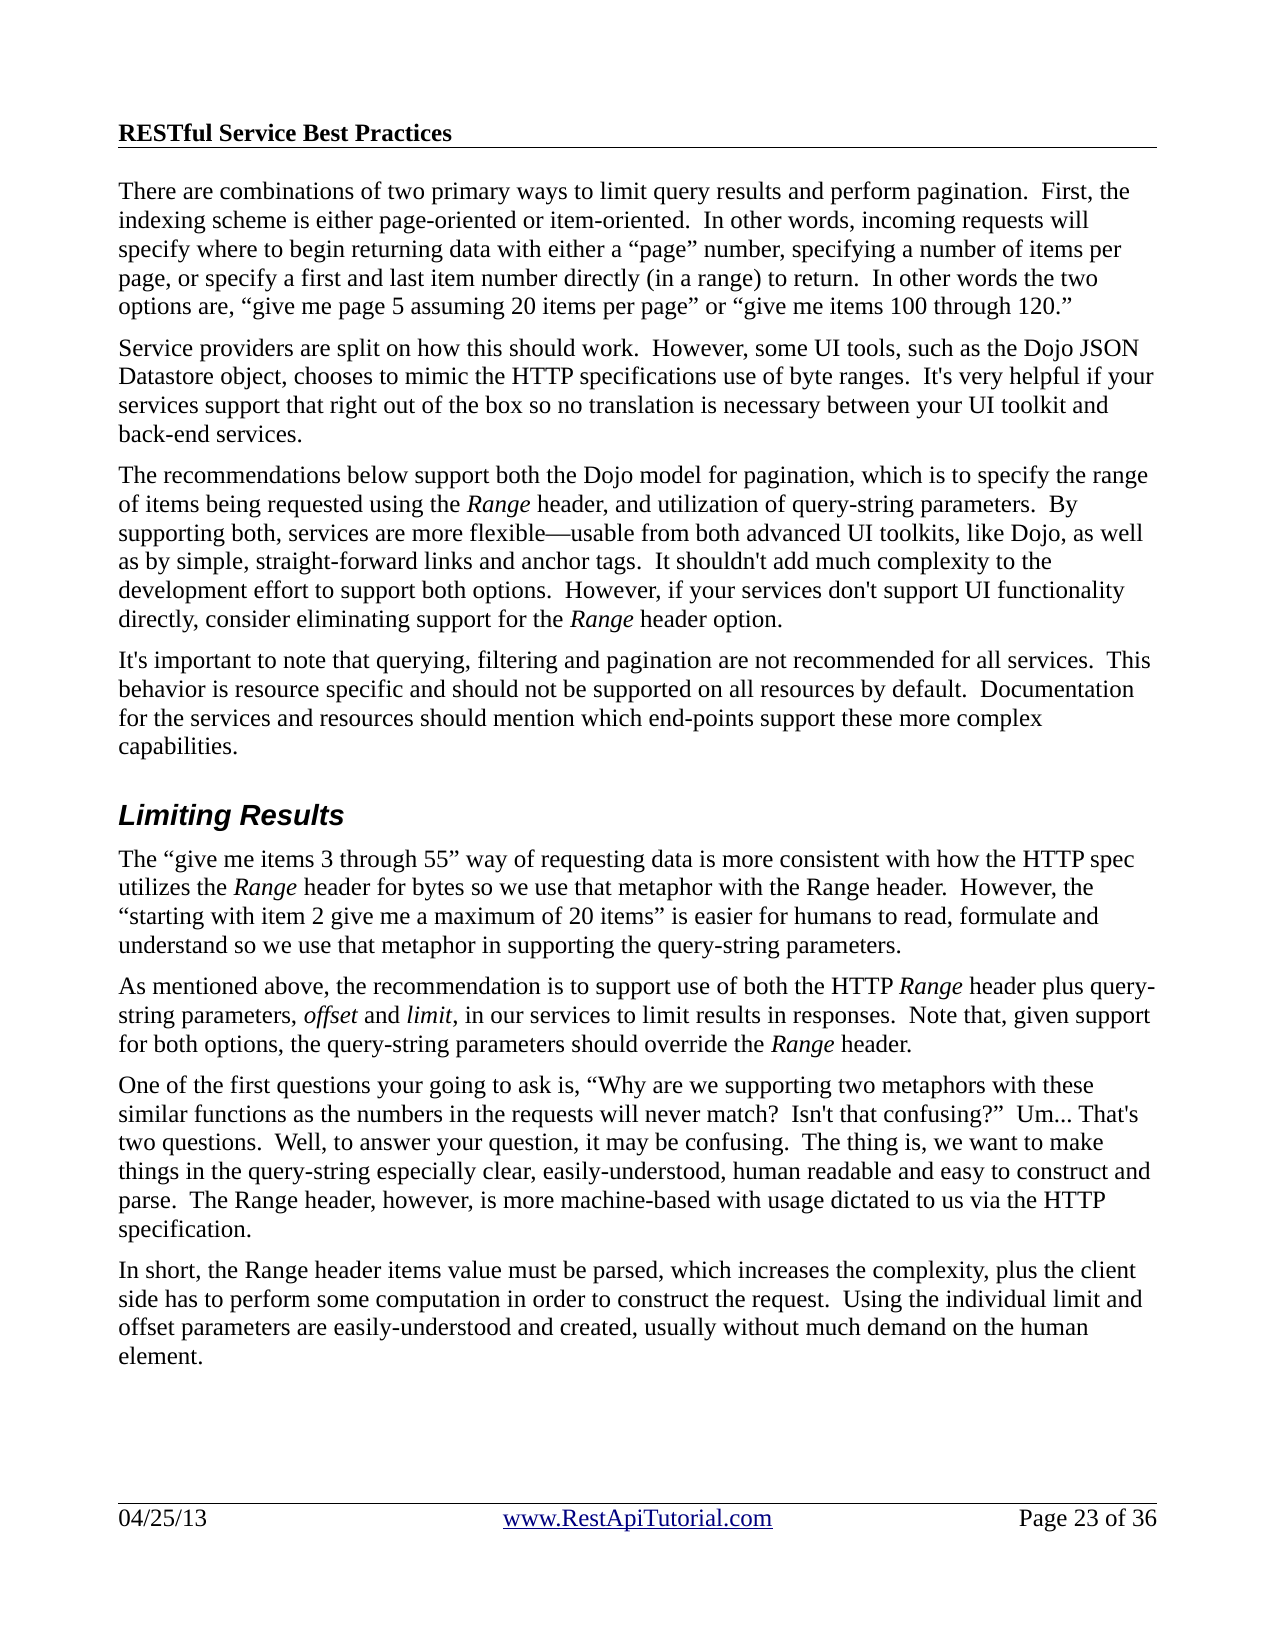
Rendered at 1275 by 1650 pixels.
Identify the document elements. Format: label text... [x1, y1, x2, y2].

text In short, the Range header items value must be parsed, which increases the complexity, plus the client side has to perform some computation in order to construct the request. Using the individual limit and offset parameters are easily-understood and created, usually without much demand on the human element. [118, 1255, 1157, 1370]
text The recommendations below support both the Dojo model for pagination, which is to specify the range of items being requested using the Range header, and utilization of query-string parameters. By supporting both, services are more flexible—usable from both advanced UI toolkits, like Dojo, as well as by simple, straight-forward links and anchor tags. It shouldn't add much complexity to the development effort to support both options. However, if your services don't support UI functionality directly, consider eliminating support for the Range header option. [118, 460, 1157, 633]
text There are combinations of two primary ways to limit query results and perform pagination. First, the indexing scheme is either page-oriented or item-oriented. In other words, incoming requests will specify where to begin returning data with either a “page” number, specifying a number of items per page, or specify a first and last item number directly (in a range) to return. In other words the two options are, “give me page 5 assuming 20 items per page” or “give me items 100 through 120.” [118, 176, 1157, 320]
text The “give me items 3 through 55” way of requesting data is more consistent with how the HTTP spec utilizes the Range header for bytes so we use that metaphor with the Range header. However, the “starting with item 2 give me a maximum of 20 items” is easier for humans to read, formulate and understand so we use that metaphor in supporting the query-string parameters. [118, 844, 1157, 959]
text Service providers are split on how this should work. However, some UI tools, such as the Dojo JSON Datastore object, chooses to mimic the HTTP specifications use of byte ranges. It's very helpful if your services support that right out of the box so no translation is necessary between your UI toolkit and back-end services. [118, 333, 1157, 448]
subtitle Limiting Results [118, 798, 1157, 831]
text As mentioned above, the recommendation is to support use of both the HTTP Range header plus query-string parameters, offset and limit, in our services to limit results in responses. Note that, given support for both options, the query-string parameters should override the Range header. [118, 971, 1157, 1057]
text One of the first questions your going to ask is, “Why are we supporting two metaphors with these similar functions as the numbers in the requests will never match? Isn't that confusing?” Um... That's two questions. Well, to answer your question, it may be confusing. The thing is, we want to make things in the query-string especially clear, easily-understood, human readable and easy to construct and parse. The Range header, however, is more machine-based with usage dictated to us via the HTTP specification. [118, 1070, 1157, 1242]
text It's important to note that querying, filtering and pagination are not recommended for all services. This behavior is resource specific and should not be supported on all resources by default. Documentation for the services and resources should mention which end-points support these more complex capabilities. [118, 645, 1157, 760]
